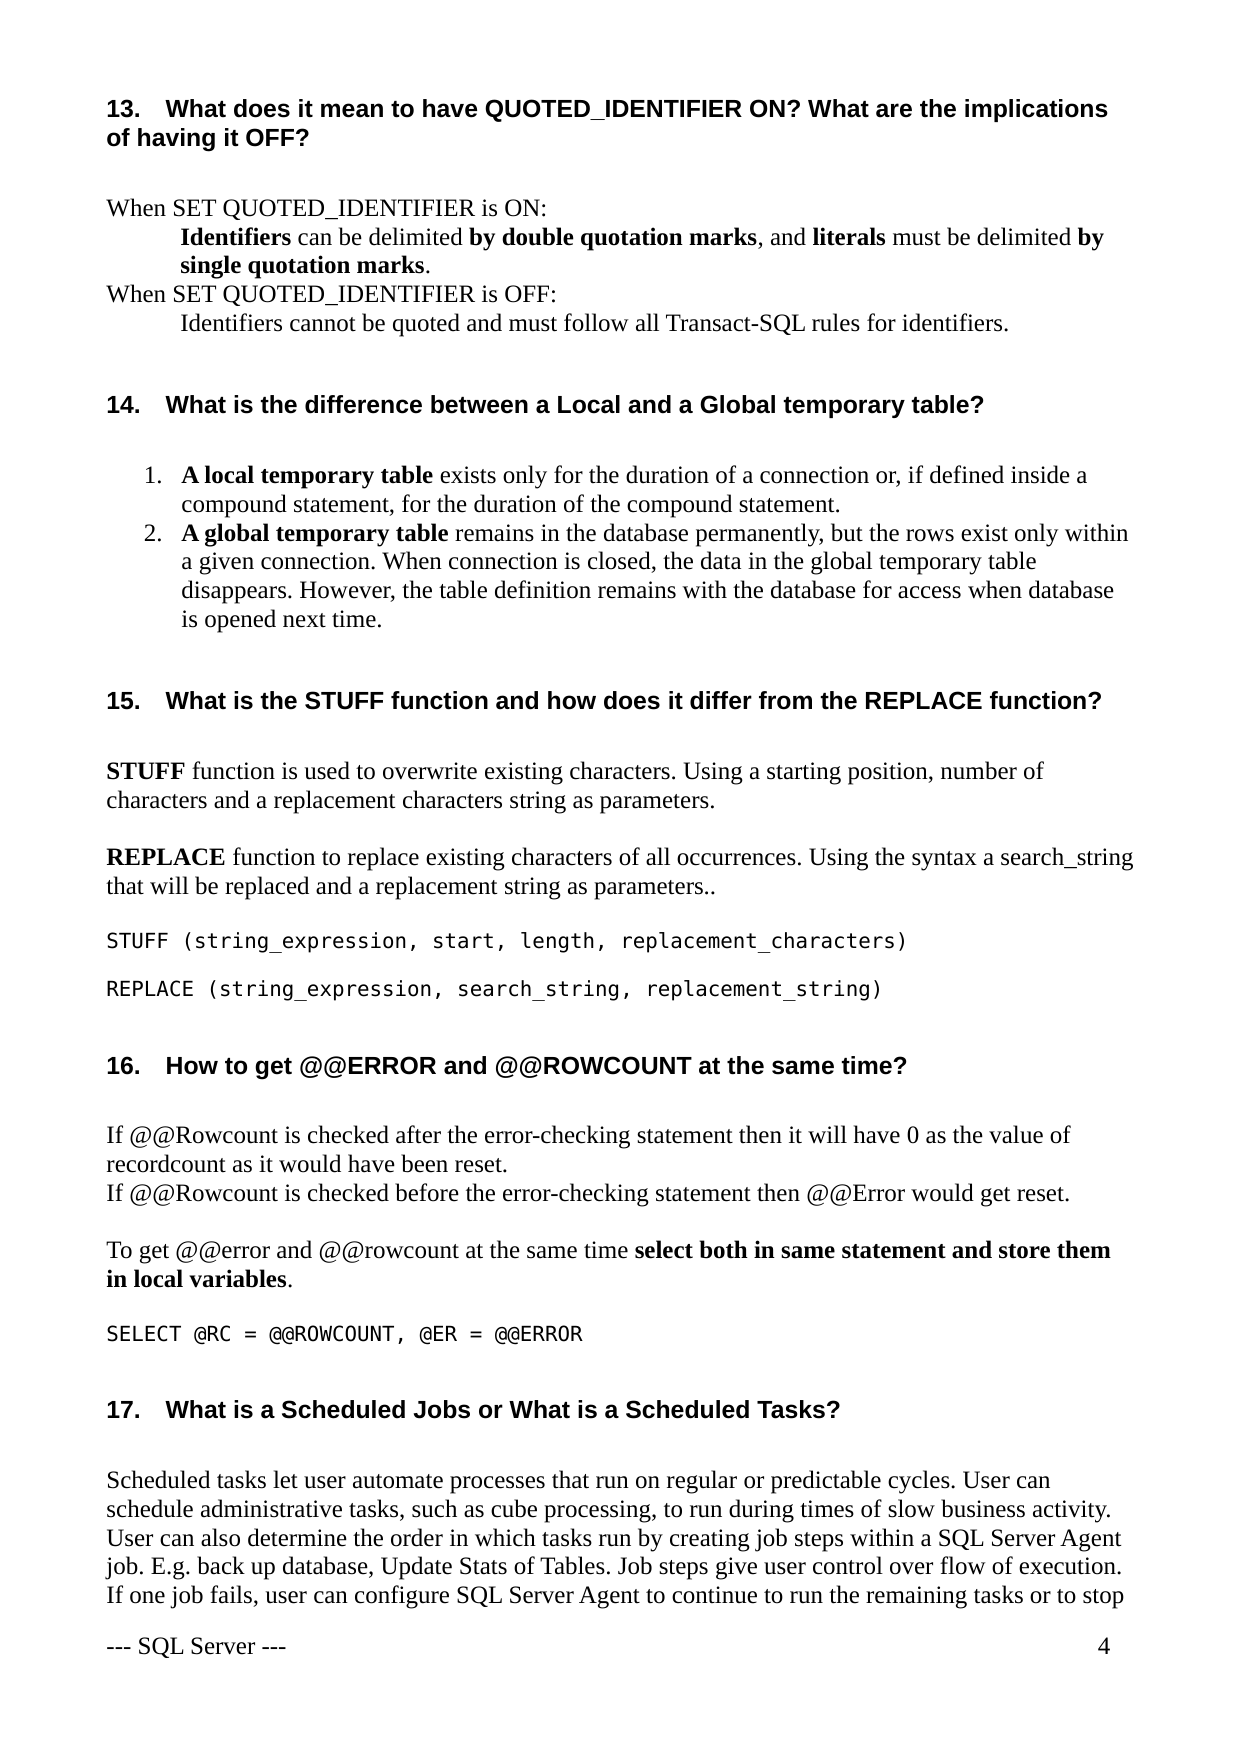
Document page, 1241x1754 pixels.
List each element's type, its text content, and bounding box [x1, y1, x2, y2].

text STUFF (string_expression, start, length, replacement_characters) [106, 929, 1134, 953]
subtitle What is a Scheduled Jobs or What is a Scheduled Tasks? [106, 1395, 1134, 1424]
text Identifiers can be delimited by double quotation marks, and literals must be delimited by single quotation marks. [180, 222, 1134, 279]
list A global temporary table remains in the database permanently, but the rows exist only within a given connection. When connection is closed, the data in the global temporary table disappears. However, the table definition remains with the database for access when database is opened next time. [144, 518, 1134, 633]
text STUFF function is used to overwrite existing characters. Using a starting position, number of characters and a replacement characters string as parameters. [106, 756, 1134, 814]
subtitle What is the STUFF function and how does it differ from the REPLACE function? [106, 686, 1134, 715]
subtitle What does it mean to have QUOTED_IDENTIFIER ON? What are the implications of having it OFF? [106, 94, 1134, 152]
text REPLACE (string_expression, search_string, replacement_string) [106, 977, 1134, 1001]
text If @@Rowcount is checked after the error-checking statement then it will have 0 as the value of recordcount as it would have been reset. [106, 1121, 1134, 1178]
text To get @@error and @@rowcount at the same time select both in same statement and store them in local variables. [106, 1236, 1134, 1293]
text REPLACE function to replace existing characters of all occurrences. Using the syntax a search_string that will be replaced and a replacement string as parameters.. [106, 842, 1134, 900]
list A local temporary table exists only for the duration of a connection or, if defined inside a compound statement, for the duration of the compound statement. [144, 460, 1134, 518]
text Identifiers cannot be quoted and must follow all Transact-SQL rules for identifiers. [180, 308, 1134, 337]
subtitle What is the difference between a Local and a Global temporary table? [106, 390, 1134, 419]
text Scheduled tasks let user automate processes that run on regular or predictable cycles. User can schedule administrative tasks, such as cube processing, to run during times of slow business activity. User can also determine the order in which tasks run by creating job steps within a SQL Server Agent job. E.g. back up database, Update Stats of Tables. Job steps give user control over flow of execution. If one job fails, user can configure SQL Server Agent to continue to run the remaining tasks or to stop [106, 1465, 1134, 1609]
text SELECT @RC = @@ROWCOUNT, @ER = @@ERROR [106, 1322, 1134, 1346]
text When SET QUOTED_IDENTIFIER is OFF: [106, 279, 1134, 308]
text When SET QUOTED_IDENTIFIER is ON: [106, 193, 1134, 222]
text If @@Rowcount is checked before the error-checking statement then @@Error would get reset. [106, 1178, 1134, 1207]
subtitle How to get @@ERROR and @@ROWCOUNT at the same time? [106, 1051, 1134, 1079]
